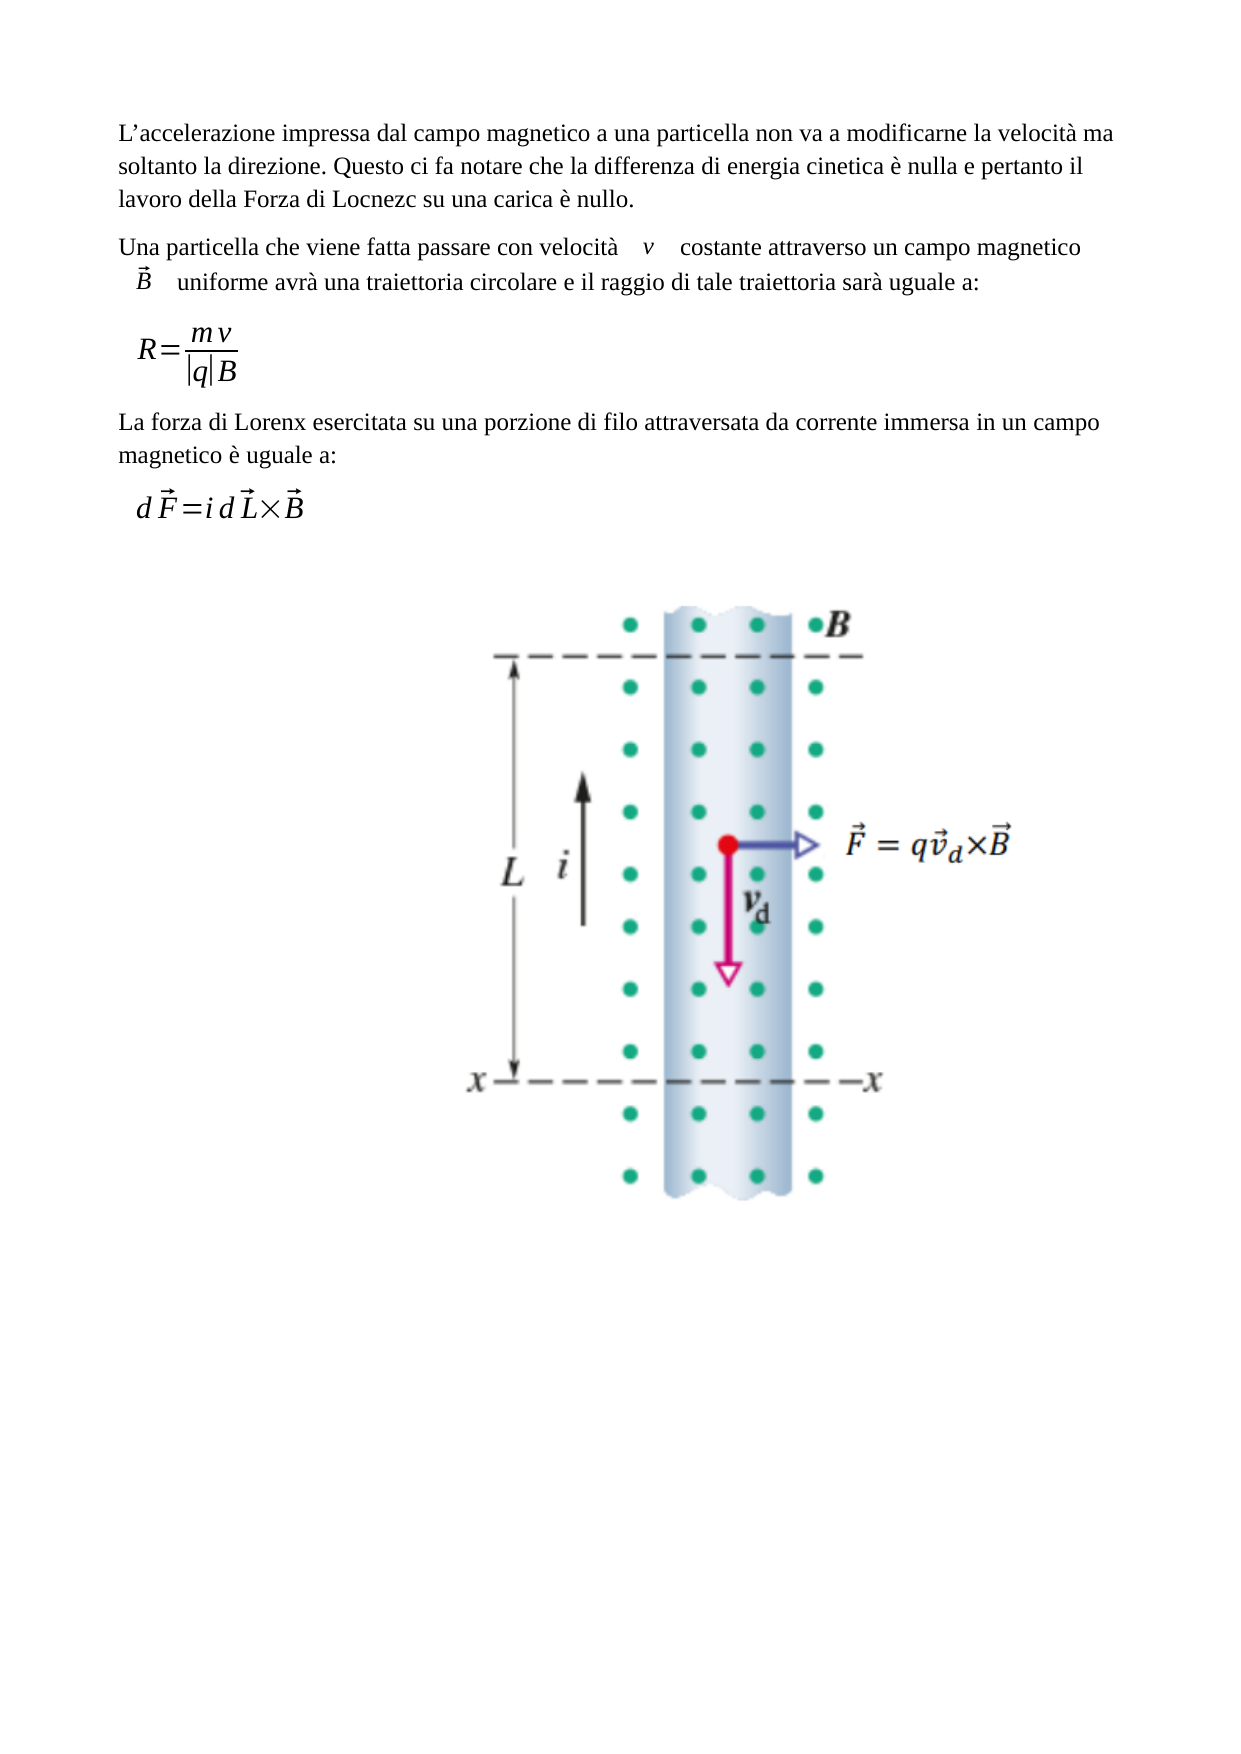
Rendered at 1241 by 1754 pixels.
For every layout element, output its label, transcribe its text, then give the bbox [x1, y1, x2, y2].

picture [373, 453, 1077, 1287]
text La forza di Lorenx esercitata su una porzione di filo attraversata da corrente immersa in un campo magnetico è uguale a: [118, 407, 1122, 469]
text Una particella che viene fatta passare con velocità costante attraverso un campo magnetico uniforme avrà una traiettoria circolare e il raggio di tale traiettoria sarà uguale a: [118, 232, 1122, 295]
text L’accelerazione impressa dal campo magnetico a una particella non va a modificarne la velocità ma soltanto la direzione. Questo ci fa notare che la differenza di energia cinetica è nulla e pertanto il lavoro della Forza di Locnezc su una carica è nullo. [118, 118, 1122, 213]
